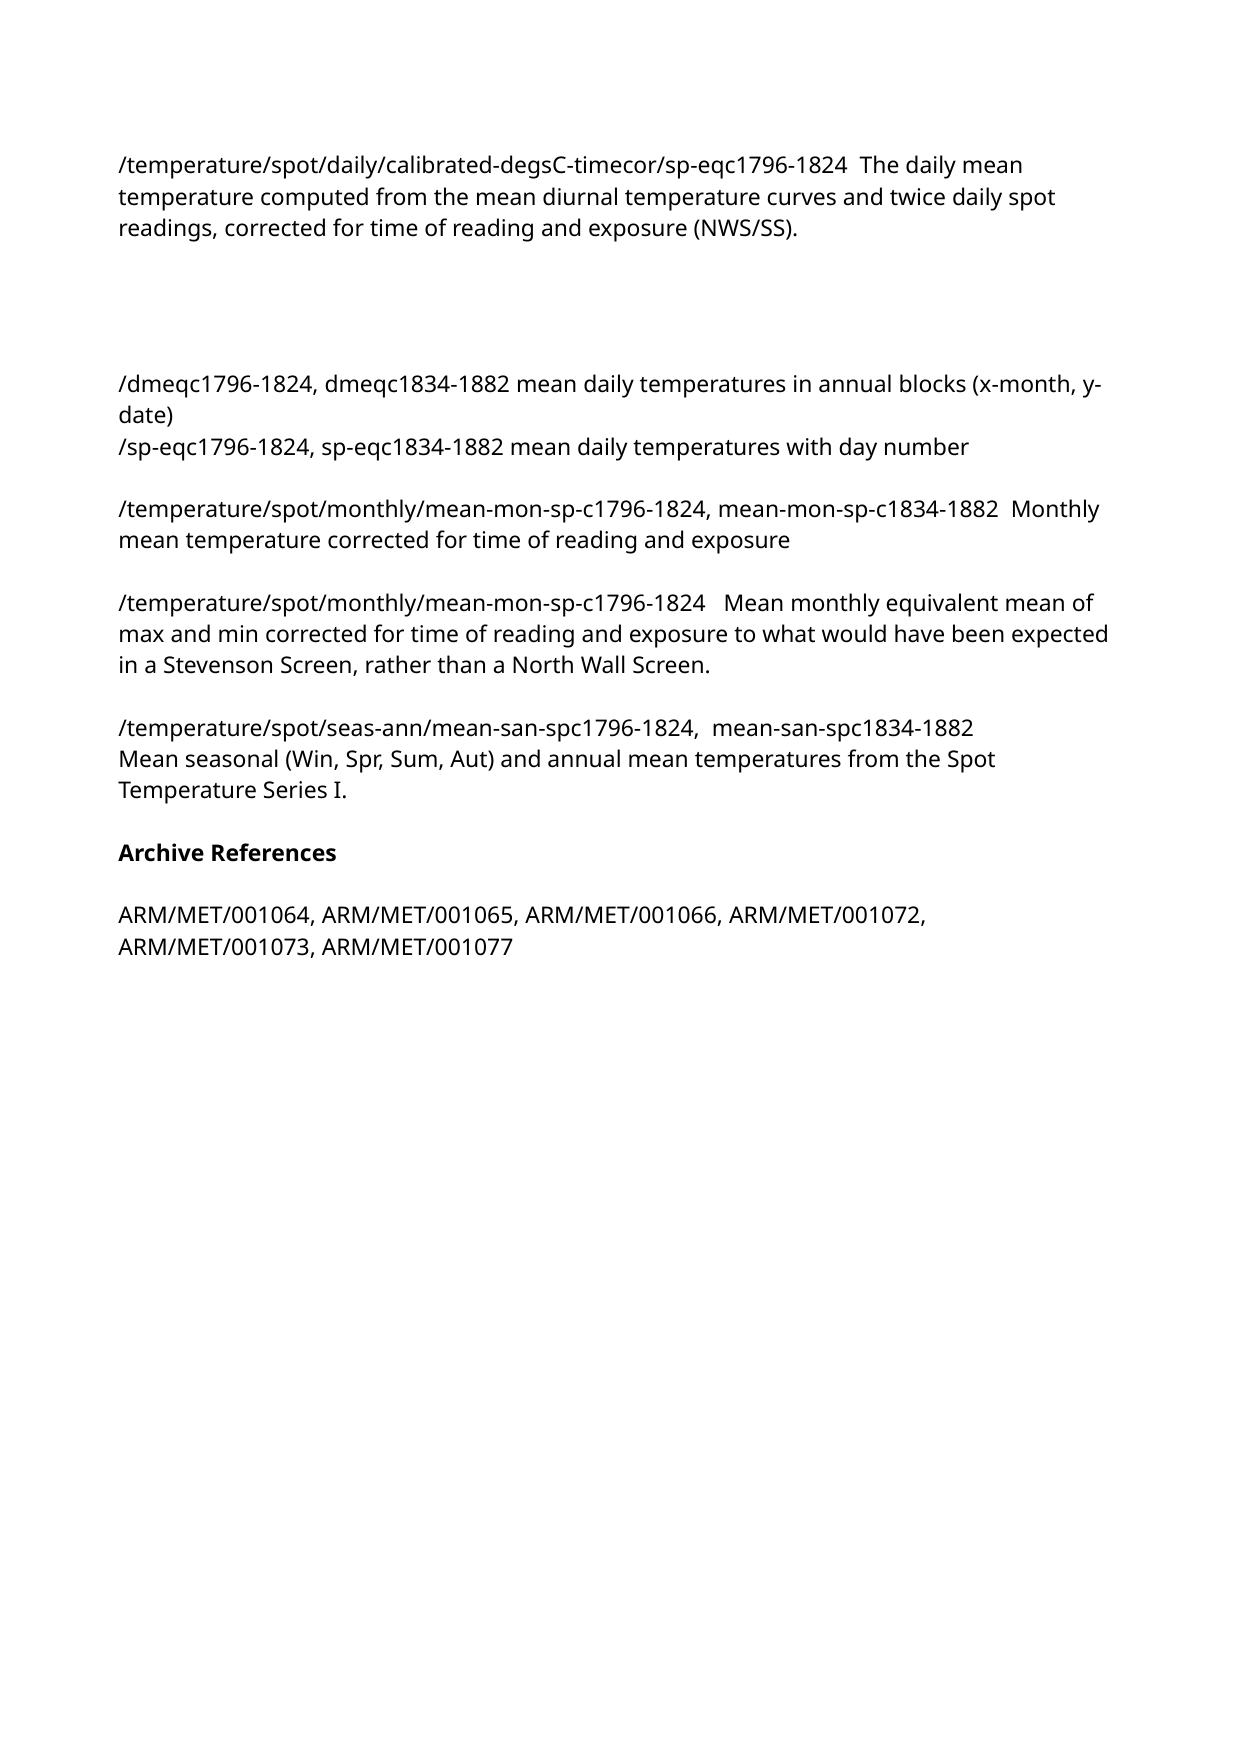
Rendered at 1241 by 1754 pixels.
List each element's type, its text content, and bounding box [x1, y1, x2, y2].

text Mean seasonal (Win, Spr, Sum, Aut) and annual mean temperatures from the Spot Temperature Series I. [118, 743, 1122, 806]
text /temperature/spot/seas-ann/mean-san-spc1796-1824, mean-san-spc1834-1882 [118, 712, 1122, 743]
text /temperature/spot/monthly/mean-mon-sp-c1796-1824, mean-mon-sp-c1834-1882 Monthly mean temperature corrected for time of reading and exposure [118, 493, 1122, 556]
text /dmeqc1796-1824, dmeqc1834-1882 mean daily temperatures in annual blocks (x-month, y-date) [118, 368, 1122, 431]
text /temperature/spot/daily/calibrated-degsC-timecor/sp-eqc1796-1824 The daily mean temperature computed from the mean diurnal temperature curves and twice daily spot readings, corrected for time of reading and exposure (NWS/SS). [118, 149, 1122, 243]
text /temperature/spot/monthly/mean-mon-sp-c1796-1824 Mean monthly equivalent mean of max and min corrected for time of reading and exposure to what would have been expected in a Stevenson Screen, rather than a North Wall Screen. [118, 587, 1122, 681]
text /sp-eqc1796-1824, sp-eqc1834-1882 mean daily temperatures with day number [118, 431, 1122, 462]
text ARM/MET/001064, ARM/MET/001065, ARM/MET/001066, ARM/MET/001072, ARM/MET/001073, ARM/MET/001077 [118, 899, 1122, 962]
text Archive References [118, 837, 1122, 868]
